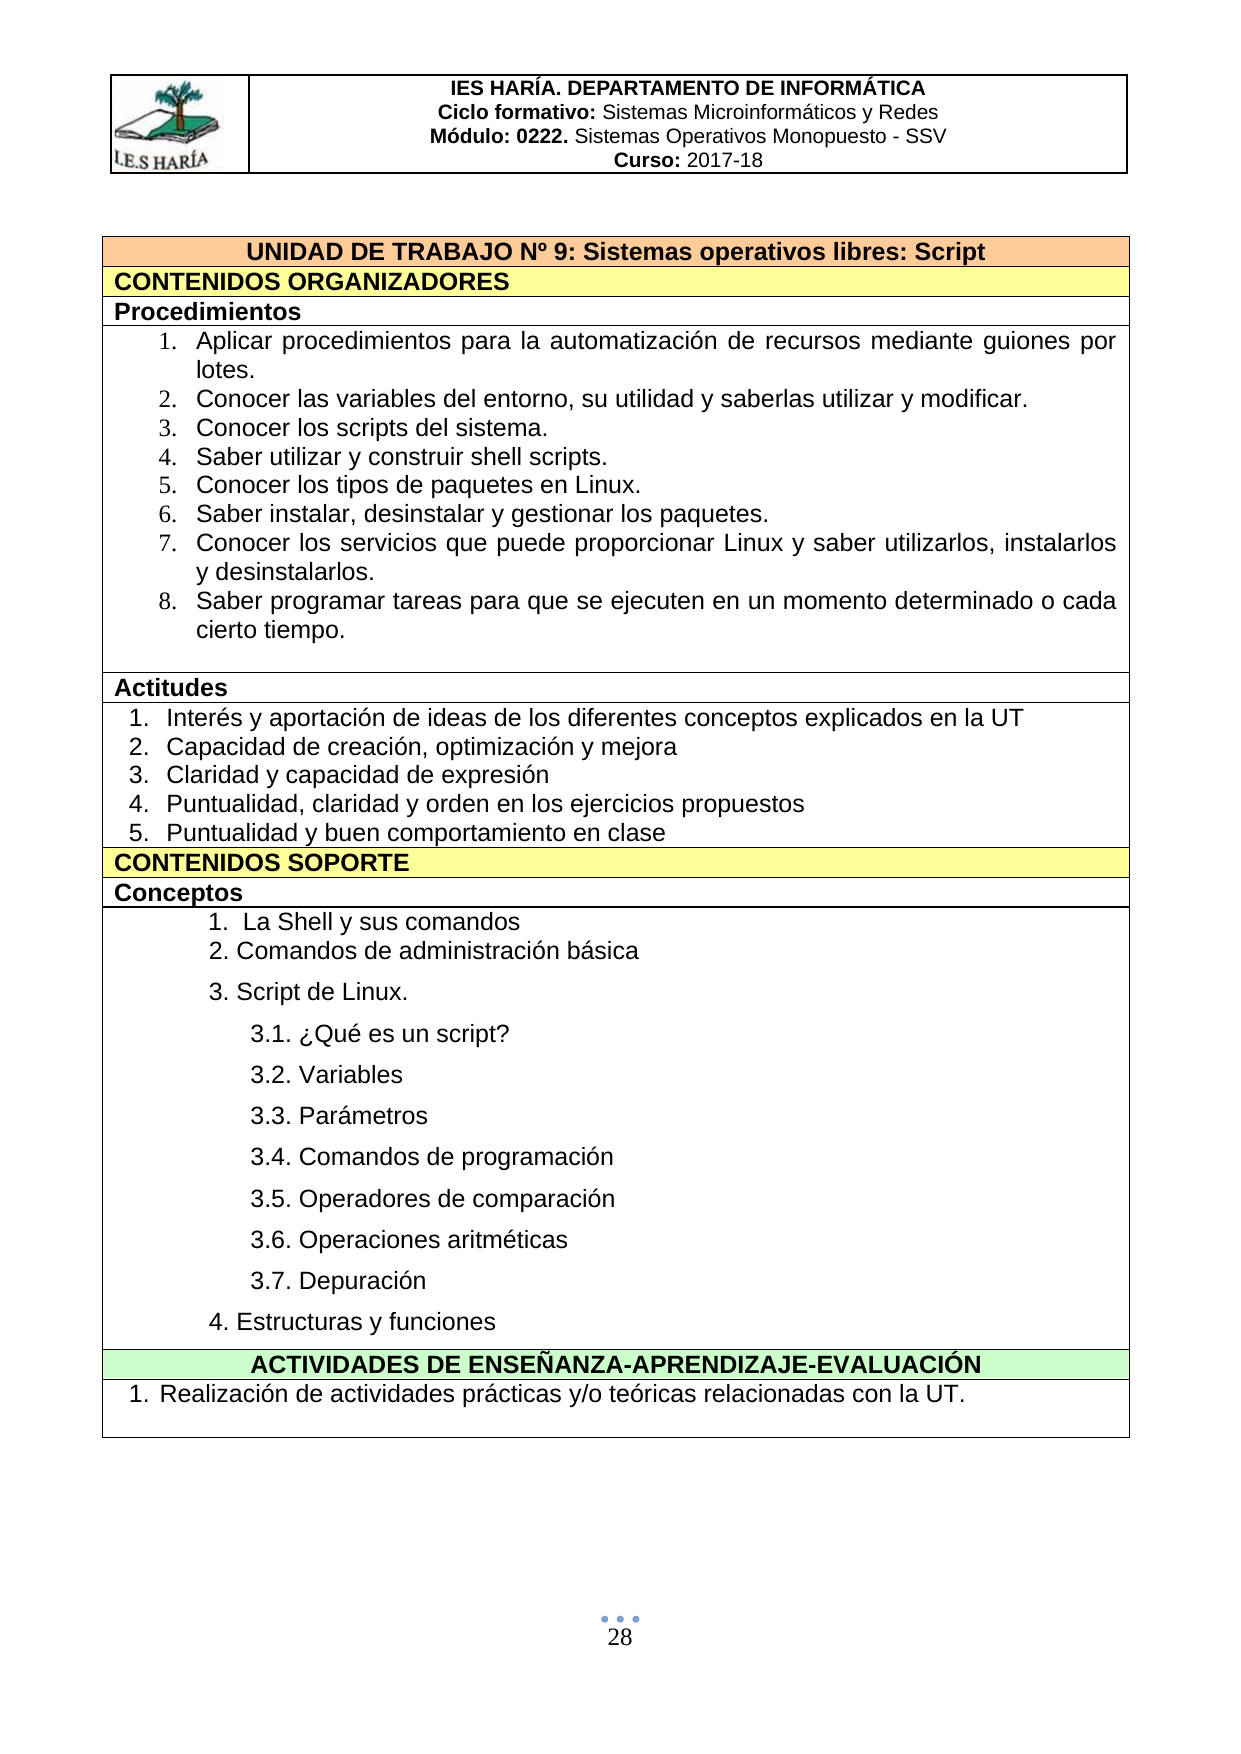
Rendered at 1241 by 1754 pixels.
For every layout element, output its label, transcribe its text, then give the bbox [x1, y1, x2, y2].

picture [112, 76, 225, 171]
table_cell Realización de actividades prácticas y/o teóricas relacionadas con la UT. [103, 1380, 1129, 1437]
table_cell CONTENIDOS SOPORTE [103, 848, 1129, 877]
table_cell ACTIVIDADES DE ENSEÑANZA-APRENDIZAJE-EVALUACIÓN [103, 1350, 1129, 1378]
table_cell Aplicar procedimientos para la automatización de recursos mediante guiones por lotes. Conocer las variables del entorno, su utilidad y saberlas utilizar y modificar. Conocer los scripts del sistema. Saber utilizar y construir shell scripts. Conocer los tipos de paquetes en Linux. Saber instalar, desinstalar y gestionar los paquetes. Conocer los servicios que puede proporcionar Linux y saber utilizarlos, instalarlos y desinstalarlos. Saber programar tareas para que se ejecuten en un momento determinado o cada cierto tiempo. [103, 326, 1129, 672]
table_cell Actitudes [103, 673, 1129, 702]
table_cell 1. La Shell y sus comandos 2. Comandos de administración básica 3. Script de Linux. 3.1. ¿Qué es un script? 3.2. Variables 3.3. Parámetros 3.4. Comandos de programación 3.5. Operadores de comparación 3.6. Operaciones aritméticas 3.7. Depuración 4. Estructuras y funciones [103, 908, 1129, 1349]
table_cell CONTENIDOS ORGANIZADORES [103, 267, 1129, 296]
table_header UNIDAD DE TRABAJO Nº 9: Sistemas operativos libres: Script [103, 237, 1129, 266]
table_cell Procedimientos [103, 297, 1129, 325]
table_cell Interés y aportación de ideas de los diferentes conceptos explicados en la UT Capacidad de creación, optimización y mejora Claridad y capacidad de expresión Puntualidad, claridad y orden en los ejercicios propuestos Puntualidad y buen comportamiento en clase [103, 703, 1129, 847]
table_cell Conceptos [103, 878, 1129, 906]
